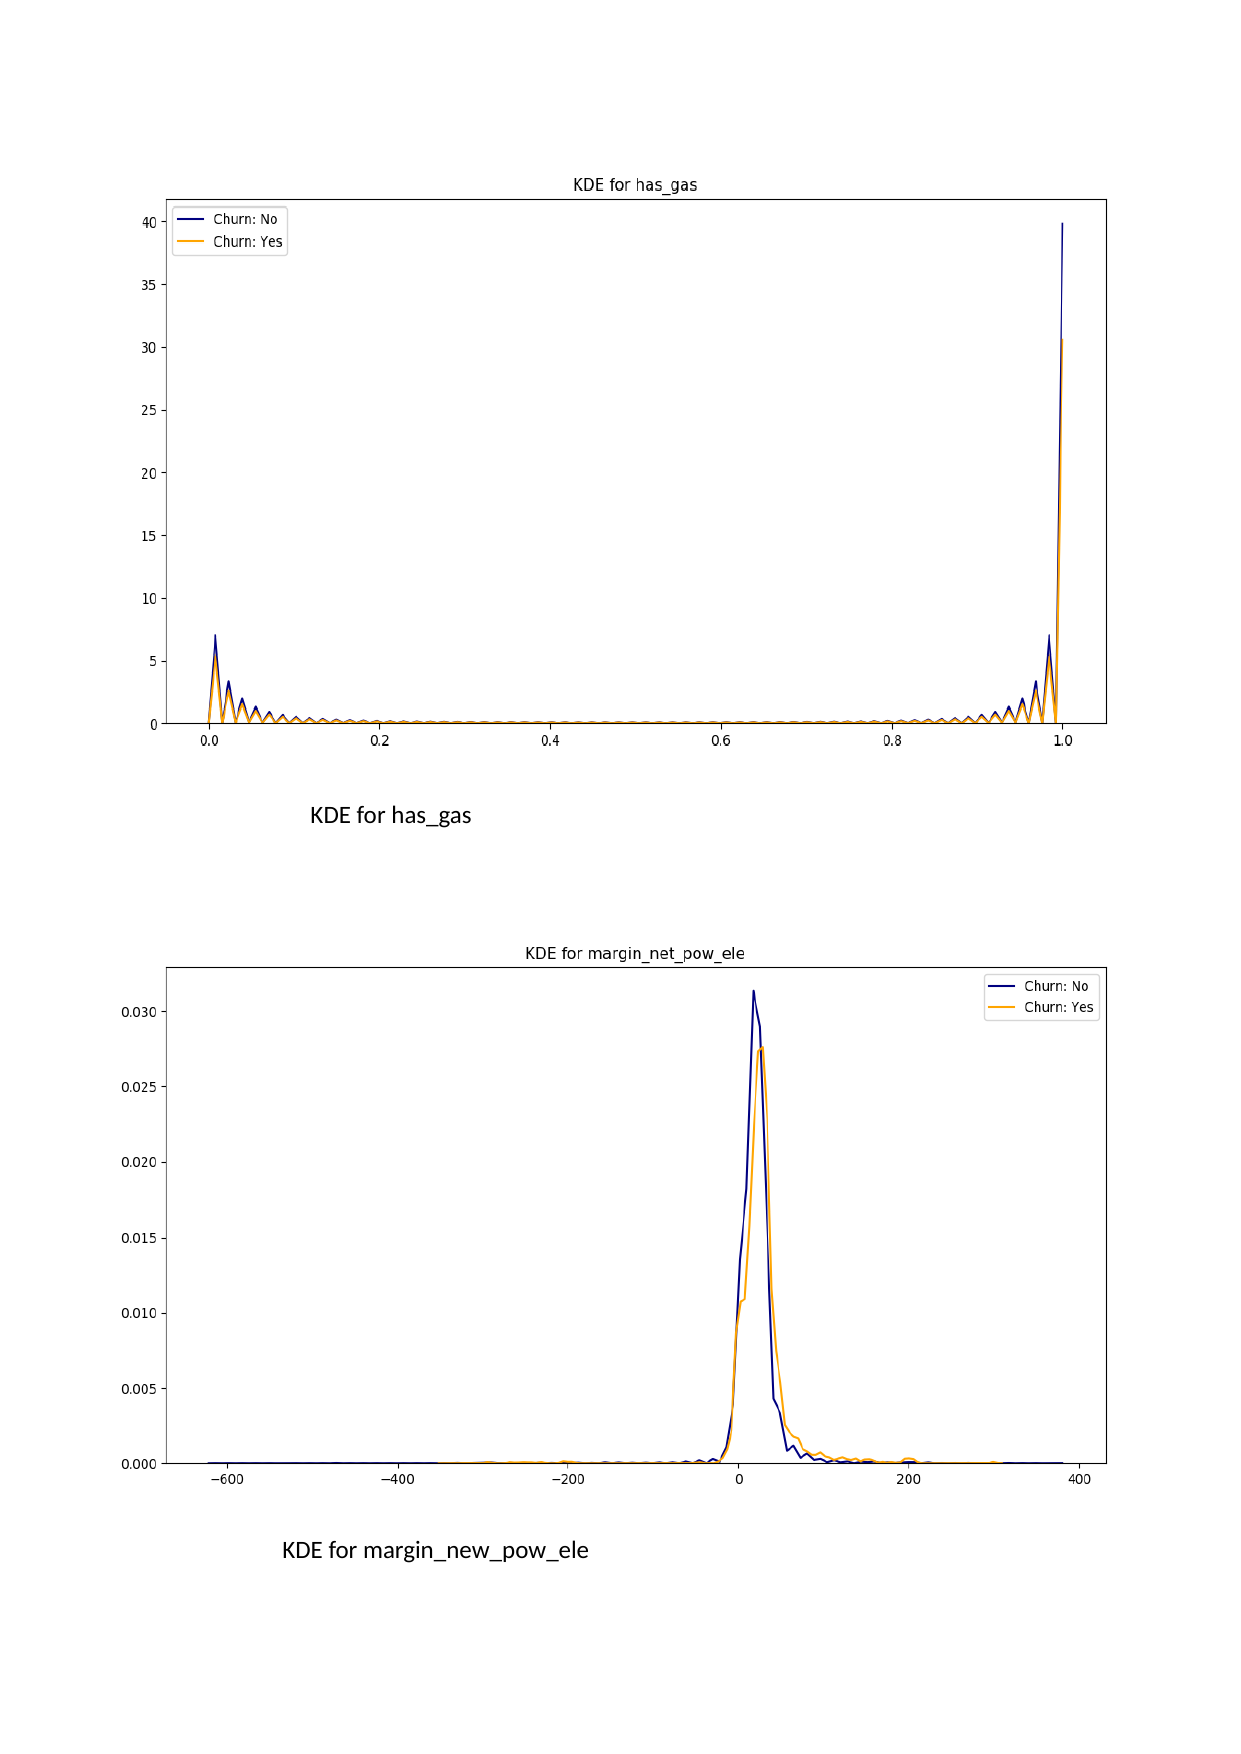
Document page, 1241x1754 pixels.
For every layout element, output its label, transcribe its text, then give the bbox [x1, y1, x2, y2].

text KDE for has_gas [118, 799, 1122, 829]
picture [14, 118, 1226, 799]
text KDE for margin_new_pow_ele [118, 1535, 1122, 1565]
picture [14, 890, 1226, 1535]
